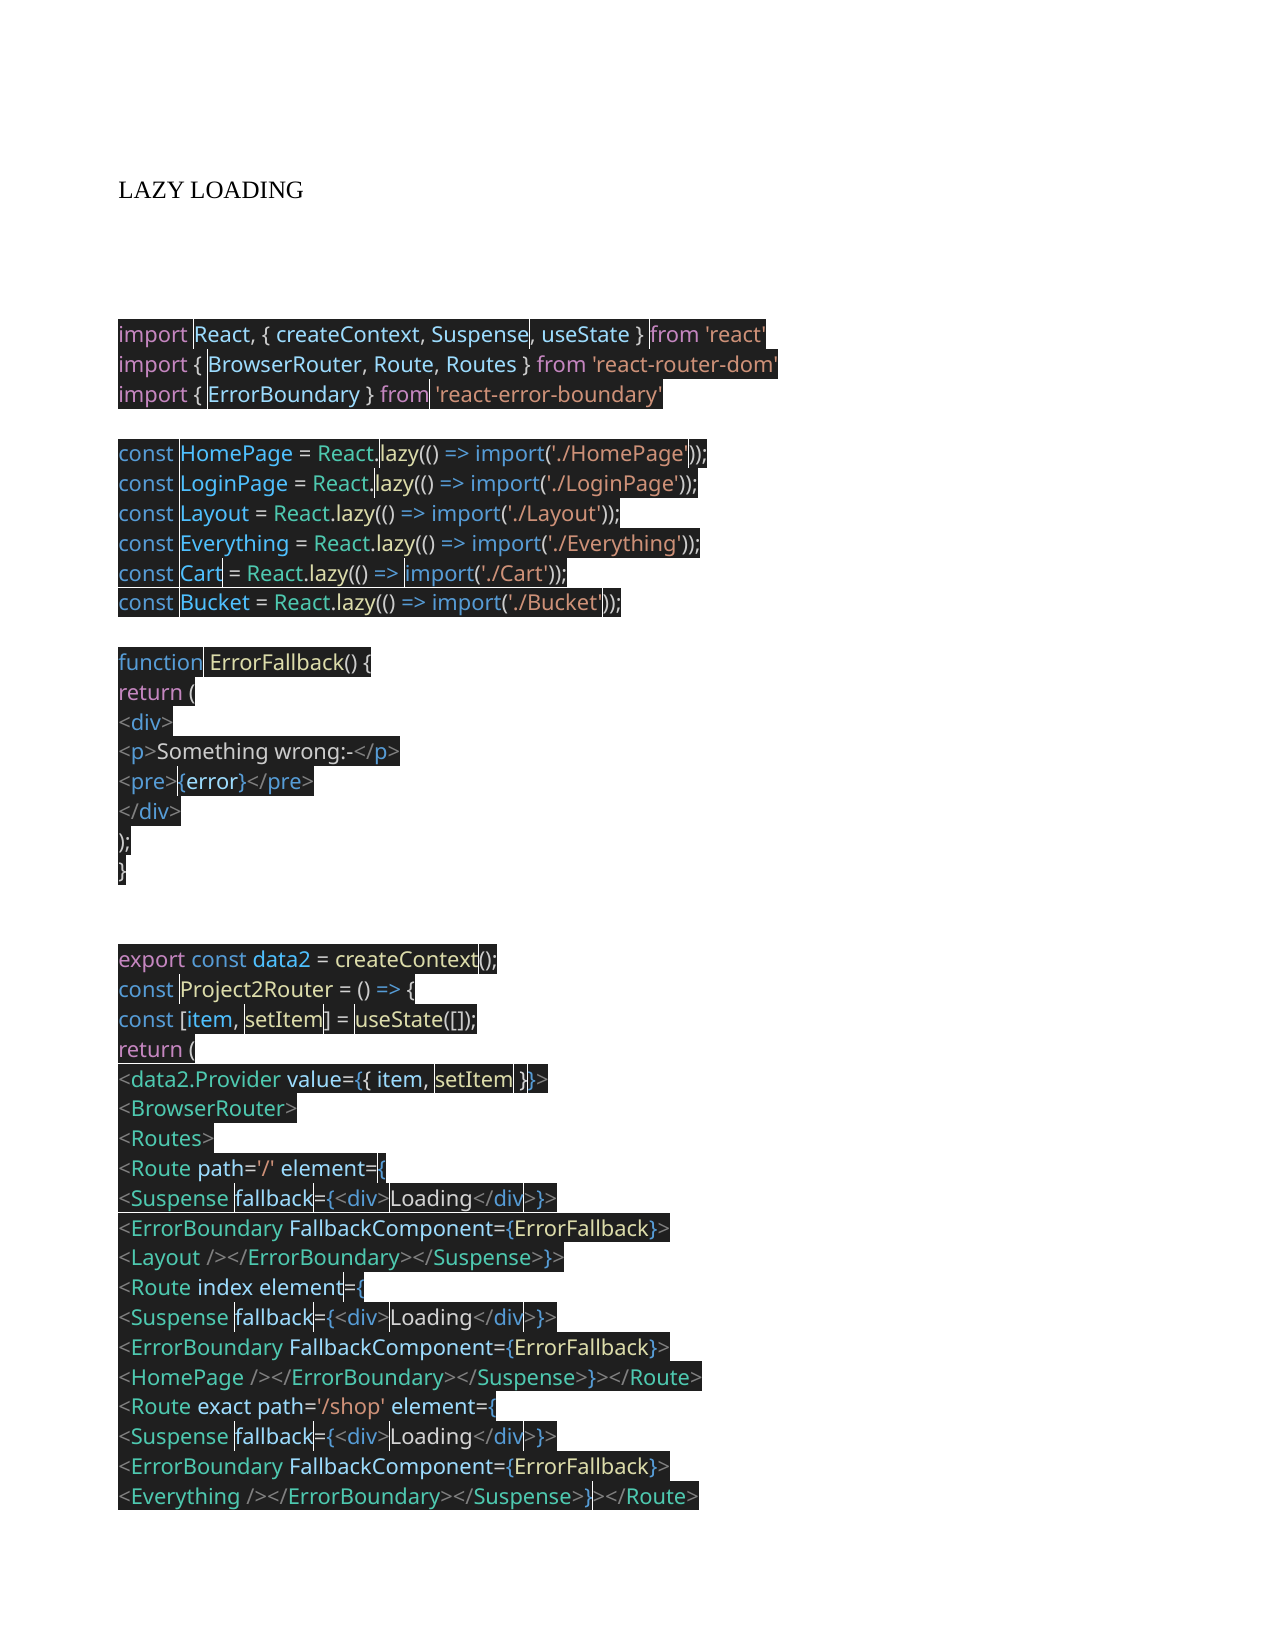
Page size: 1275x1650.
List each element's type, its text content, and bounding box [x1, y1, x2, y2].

text import React, { createContext, Suspense, useState } from 'react' [118, 319, 1157, 349]
text <Layout /></ErrorBoundary></Suspense>}> [118, 1242, 1157, 1272]
text } [118, 855, 1157, 885]
text <Suspense fallback={<div>Loading</div>}> [118, 1302, 1157, 1332]
text const Layout = React.lazy(() => import('./Layout')); [118, 498, 1157, 528]
text const Bucket = React.lazy(() => import('./Bucket')); [118, 587, 1157, 617]
text const HomePage = React.lazy(() => import('./HomePage')); [118, 438, 1157, 468]
text return ( [118, 1034, 1157, 1063]
text function ErrorFallback() { [118, 647, 1157, 677]
text <Suspense fallback={<div>Loading</div>}> [118, 1183, 1157, 1212]
text import { ErrorBoundary } from 'react-error-boundary' [118, 379, 1157, 409]
text <Everything /></ErrorBoundary></Suspense>}></Route> [118, 1481, 1157, 1510]
text <HomePage /></ErrorBoundary></Suspense>}></Route> [118, 1361, 1157, 1391]
text const Project2Router = () => { [118, 974, 1157, 1004]
text ); [118, 826, 1157, 855]
text <div> [118, 706, 1157, 736]
text const [item, setItem] = useState([]); [118, 1004, 1157, 1034]
text <Route index element={ [118, 1272, 1157, 1302]
text const Cart = React.lazy(() => import('./Cart')); [118, 558, 1157, 587]
text LAZY LOADING [118, 176, 1157, 204]
text <ErrorBoundary FallbackComponent={ErrorFallback}> [118, 1451, 1157, 1481]
text <Route path='/' element={ [118, 1153, 1157, 1183]
text <ErrorBoundary FallbackComponent={ErrorFallback}> [118, 1332, 1157, 1361]
text <Route exact path='/shop' element={ [118, 1391, 1157, 1421]
text return ( [118, 677, 1157, 706]
text const LoginPage = React.lazy(() => import('./LoginPage')); [118, 468, 1157, 498]
text <Routes> [118, 1123, 1157, 1153]
text import { BrowserRouter, Route, Routes } from 'react-router-dom' [118, 349, 1157, 379]
text <ErrorBoundary FallbackComponent={ErrorFallback}> [118, 1212, 1157, 1242]
text <Suspense fallback={<div>Loading</div>}> [118, 1421, 1157, 1451]
text export const data2 = createContext(); [118, 944, 1157, 974]
text <pre>{error}</pre> [118, 766, 1157, 796]
text const Everything = React.lazy(() => import('./Everything')); [118, 528, 1157, 558]
text <p>Something wrong:-</p> [118, 736, 1157, 766]
text <BrowserRouter> [118, 1093, 1157, 1123]
text </div> [118, 796, 1157, 826]
text <data2.Provider value={{ item, setItem }}> [118, 1063, 1157, 1093]
